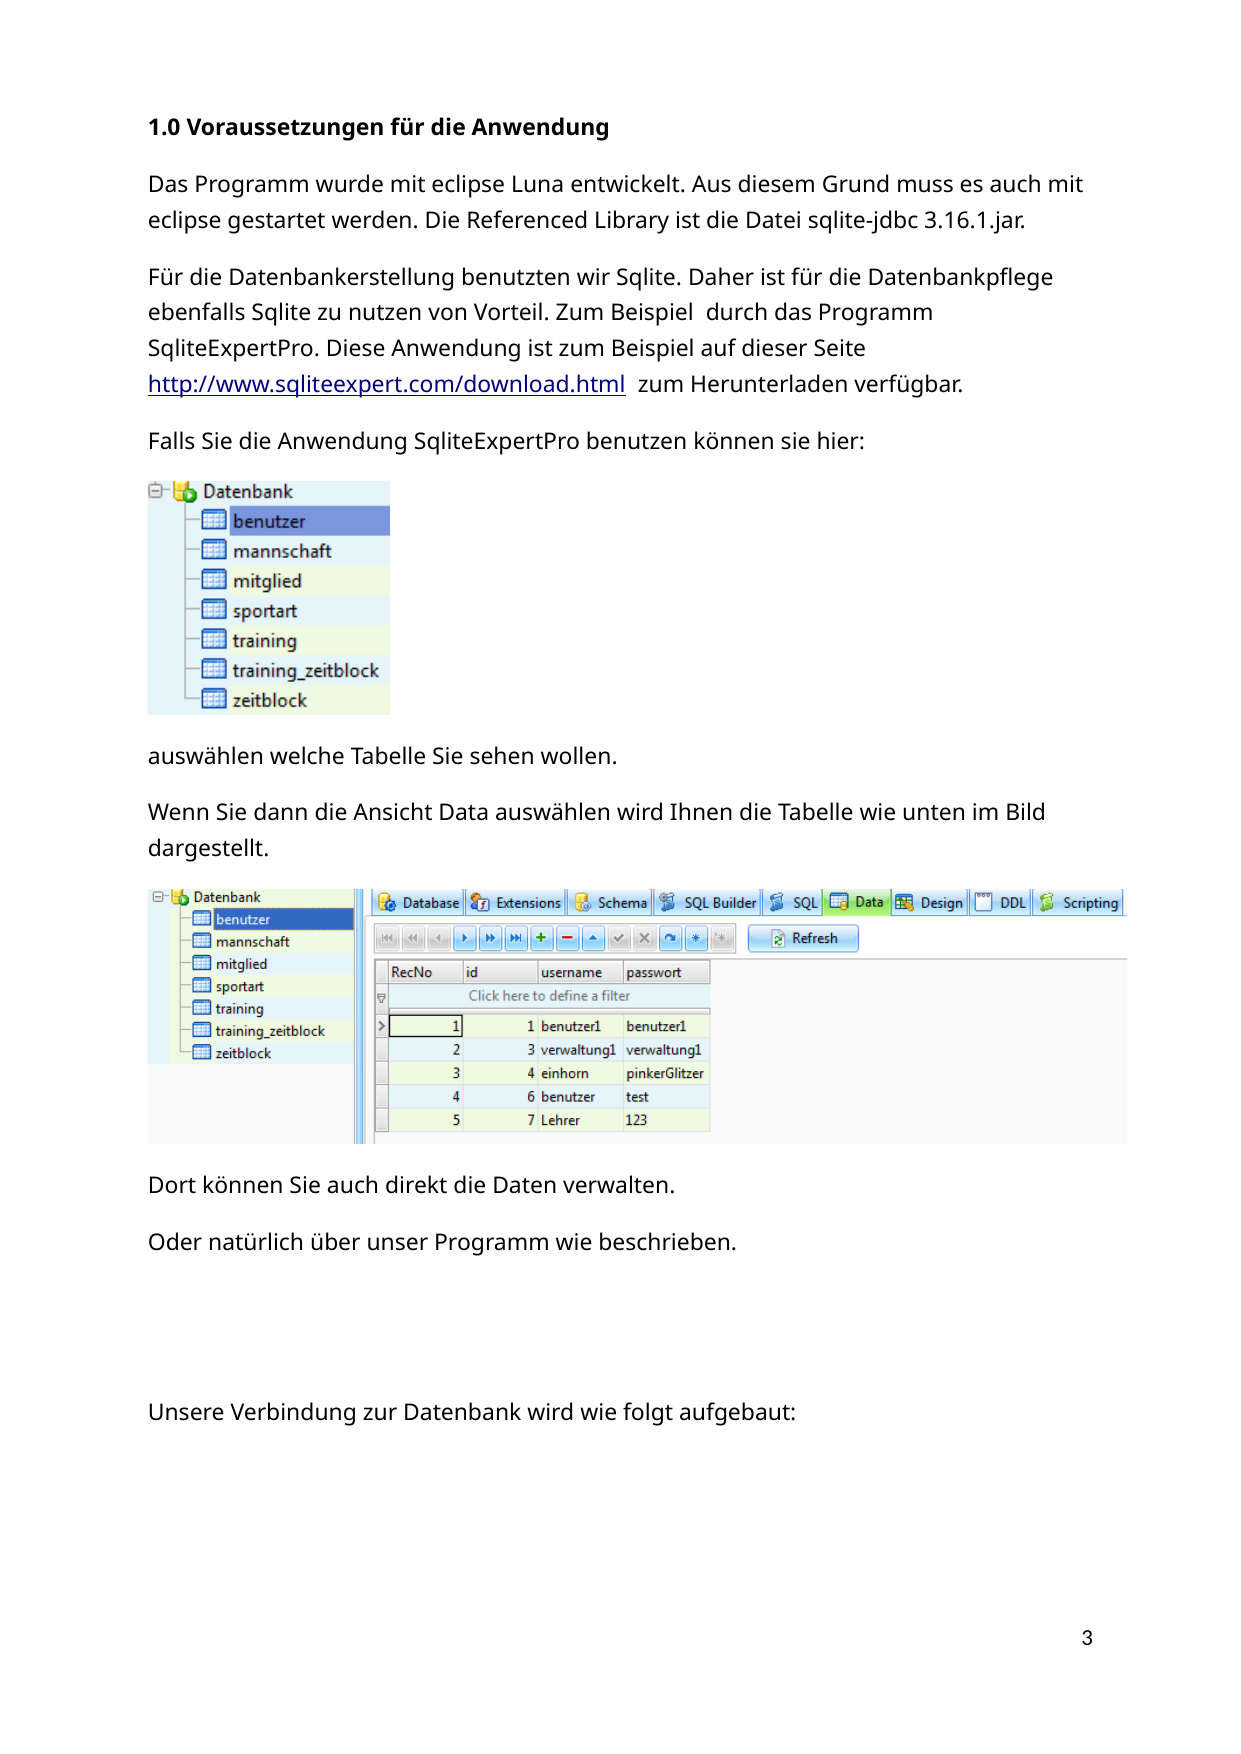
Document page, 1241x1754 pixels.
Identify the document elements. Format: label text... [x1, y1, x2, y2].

text Für die Datenbankerstellung benutzten wir Sqlite. Daher ist für die Datenbankpflege ebenfalls Sqlite zu nutzen von Vorteil. Zum Beispiel durch das Programm SqliteExpertPro. Diese Anwendung ist zum Beispiel auf dieser Seite http://www.sqliteexpert.com/download.html zum Herunterladen verfügbar. [148, 260, 1093, 399]
text Falls Sie die Anwendung SqliteExpertPro benutzen können sie hier: [148, 425, 1093, 456]
text 1.0 Voraussetzungen für die Anwendung [148, 111, 1093, 142]
text Unsere Verbindung zur Datenbank wird wie folgt aufgebaut: [148, 1396, 1093, 1427]
text Oder natürlich über unser Programm wie beschrieben. [148, 1225, 1093, 1257]
text Wenn Sie dann die Ansicht Data auswählen wird Ihnen die Tabelle wie unten im Bild dargestellt. [148, 796, 1093, 863]
text Dort können Sie auch direkt die Daten verwalten. [148, 1169, 1093, 1200]
text auswählen welche Tabelle Sie sehen wollen. [148, 739, 1093, 771]
text Das Programm wurde mit eclipse Luna entwickelt. Aus diesem Grund muss es auch mit eclipse gestartet werden. Die Referenced Library ist die Datei sqlite-jdbc 3.16.1.jar. [148, 168, 1093, 235]
